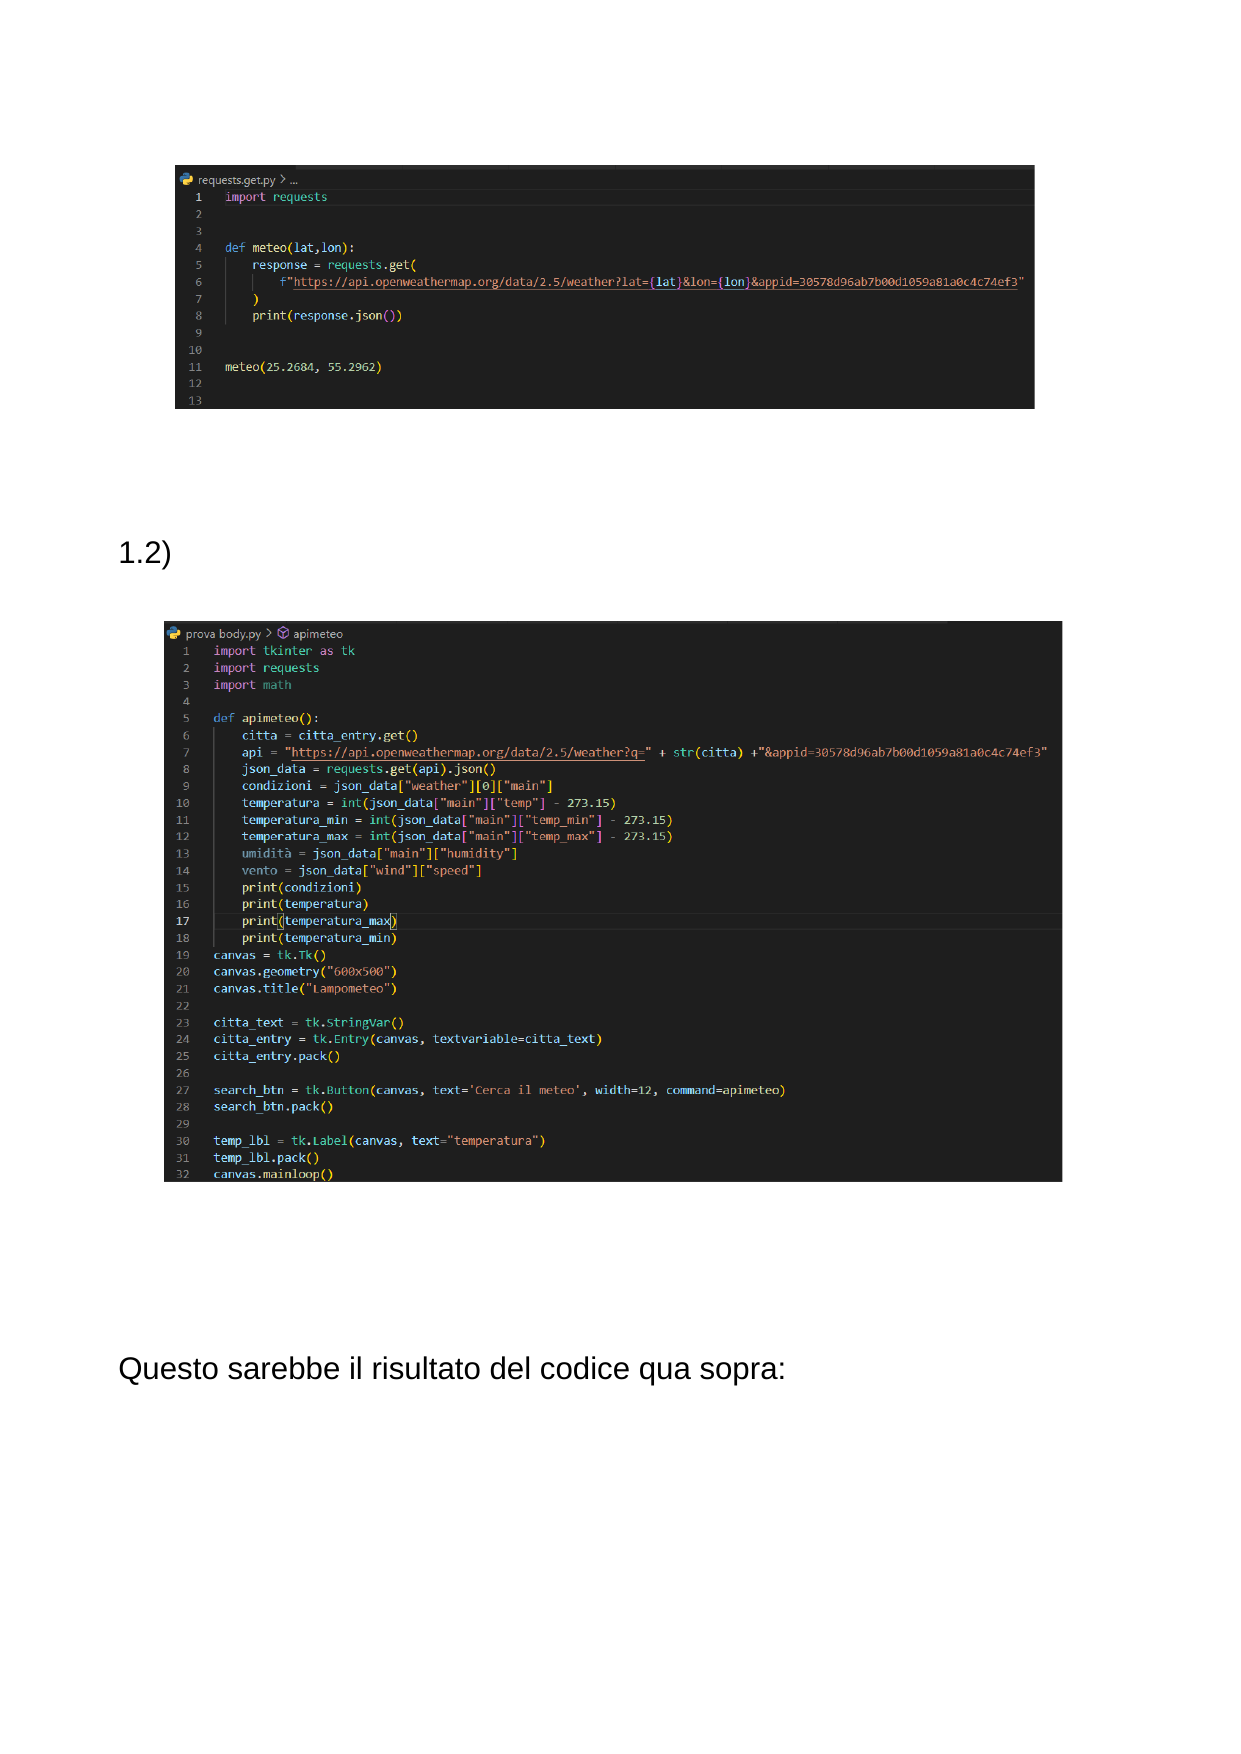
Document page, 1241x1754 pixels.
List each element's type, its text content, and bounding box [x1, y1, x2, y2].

picture [175, 165, 1035, 409]
picture [164, 621, 1063, 1182]
text Questo sarebbe il risultato del codice qua sopra: [118, 1350, 1122, 1386]
text 1.2) [118, 534, 1122, 570]
